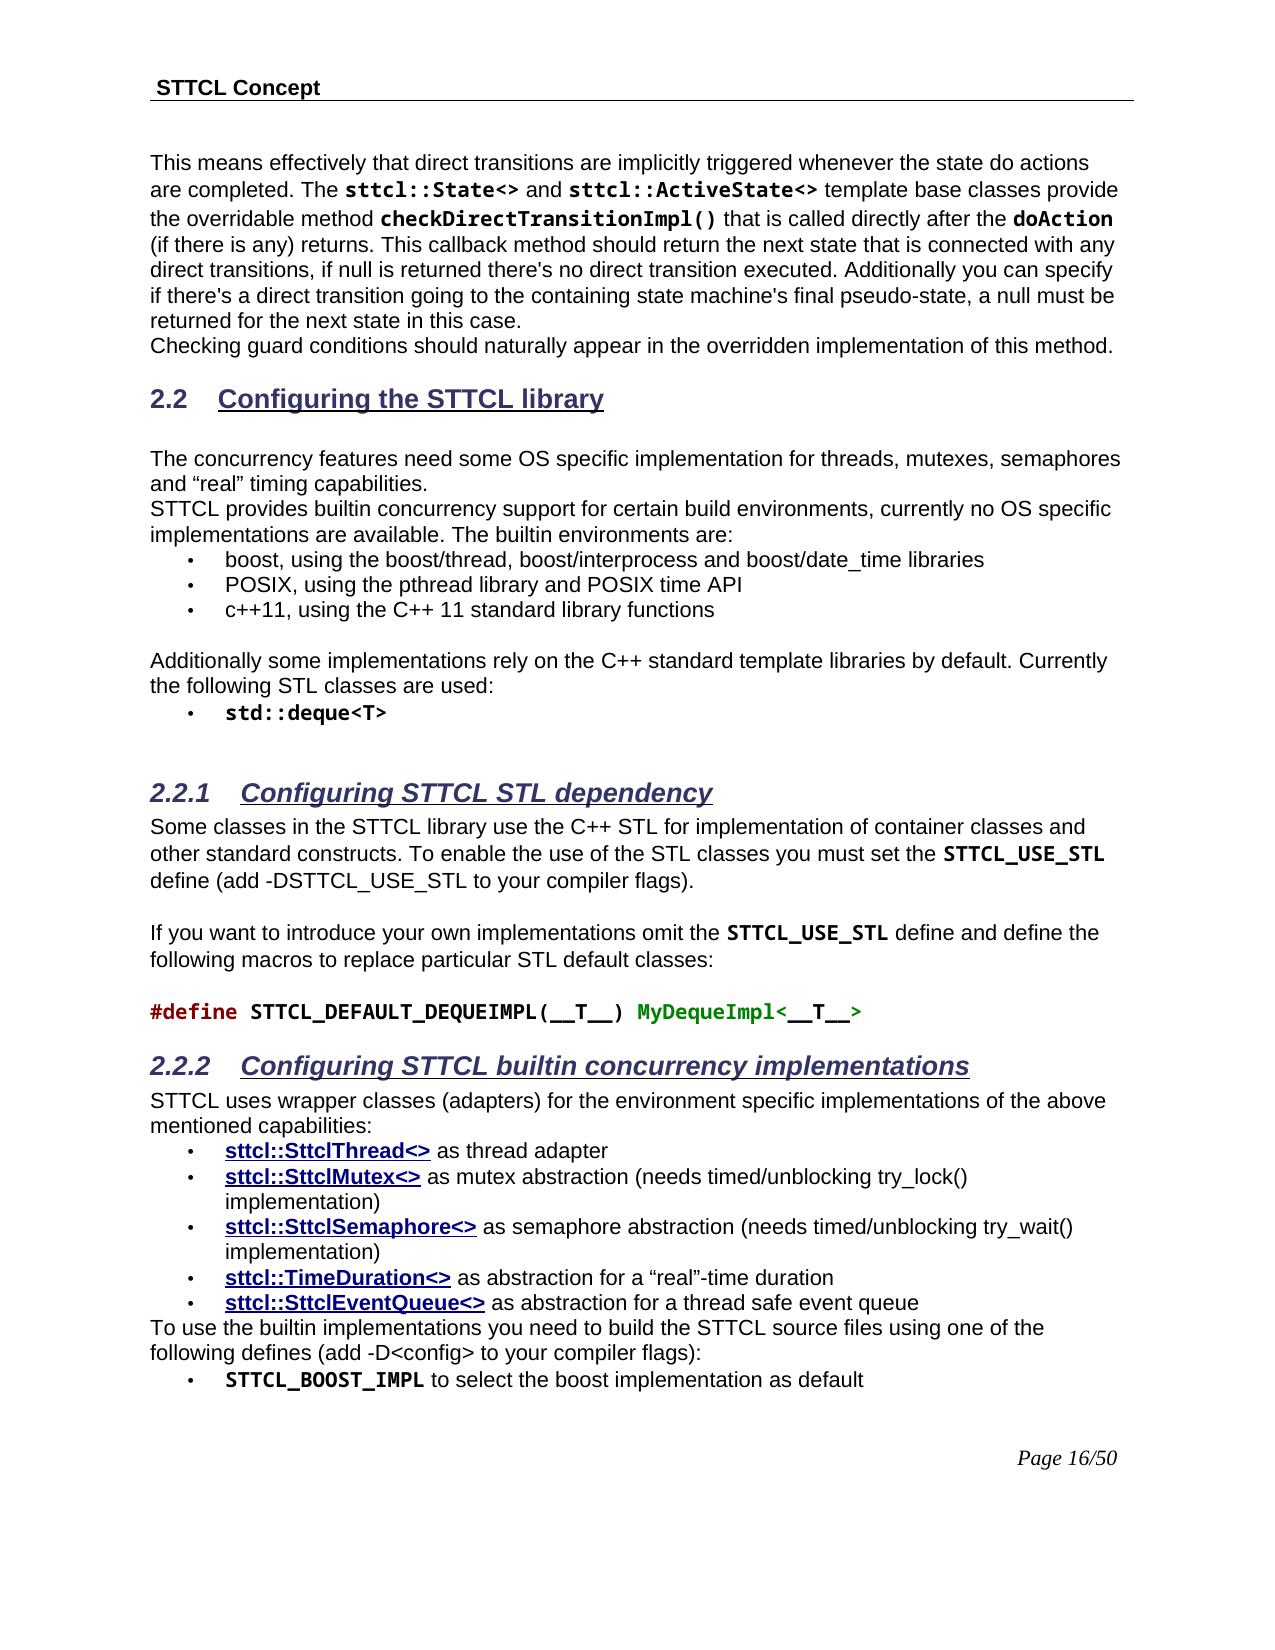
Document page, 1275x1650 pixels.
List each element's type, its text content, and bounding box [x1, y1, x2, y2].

text This means effectively that direct transitions are implicitly triggered whenever the state do actions are completed. The sttcl::State<> and sttcl::ActiveState<> template base classes provide the overridable method checkDirectTransitionImpl() that is called directly after the doAction (if there is any) returns. This callback method should return the next state that is connected with any direct transitions, if null is returned there's no direct transition executed. Additionally you can specify if there's a direct transition going to the containing state machine's final pseudo-state, a null must be returned for the next state in this case. [150, 150, 1125, 333]
list sttcl::SttclMutex<> as mutex abstraction (needs timed/unblocking try_lock() implementation) [187, 1163, 1125, 1214]
list sttcl::SttclThread<> as thread adapter [187, 1138, 1125, 1163]
list c++11, using the C++ 11 standard library functions [187, 597, 1125, 622]
text STTCL provides builtin concurrency support for certain build environments, currently no OS specific implementations are available. The builtin environments are: [150, 496, 1125, 547]
list sttcl::TimeDuration<> as abstraction for a “real”-time duration [187, 1264, 1125, 1289]
text STTCL uses wrapper classes (adapters) for the environment specific implementations of the above mentioned capabilities: [150, 1088, 1125, 1138]
text #define STTCL_DEFAULT_DEQUEIMPL(__T__) MyDequeImpl<__T__> [150, 997, 1125, 1025]
text To use the builtin implementations you need to build the STTCL source files using one of the following defines (add -D<config> to your compiler flags): [150, 1315, 1125, 1365]
text Some classes in the STTCL library use the C++ STL for implementation of container classes and other standard constructs. To enable the use of the STL classes you must set the STTCL_USE_STL define (add -DSTTCL_USE_STL to your compiler flags). [150, 814, 1125, 893]
text Checking guard conditions should naturally appear in the overridden implementation of this method. [150, 333, 1125, 358]
list boost, using the boost/thread, boost/interprocess and boost/date_time libraries [187, 547, 1125, 572]
list sttcl::SttclEventQueue<> as abstraction for a thread safe event queue [187, 1289, 1125, 1315]
list STTCL_BOOST_IMPL to select the boost implementation as default [187, 1365, 1125, 1394]
text Additionally some implementations rely on the C++ standard template libraries by default. Currently the following STL classes are used: [150, 647, 1125, 698]
text The concurrency features need some OS specific implementation for threads, mutexes, semaphores and “real” timing capabilities. [150, 446, 1125, 496]
subtitle Configuring STTCL builtin concurrency implementations [150, 1050, 1125, 1082]
list std::deque<T> [187, 698, 1125, 726]
list POSIX, using the pthread library and POSIX time API [187, 572, 1125, 597]
list sttcl::SttclSemaphore<> as semaphore abstraction (needs timed/unblocking try_wait() implementation) [187, 1214, 1125, 1264]
subtitle Configuring STTCL STL dependency [150, 777, 1125, 808]
text If you want to introduce your own implementations omit the STTCL_USE_STL define and define the following macros to replace particular STL default classes: [150, 918, 1125, 972]
subtitle Configuring the STTCL library [150, 383, 1125, 414]
